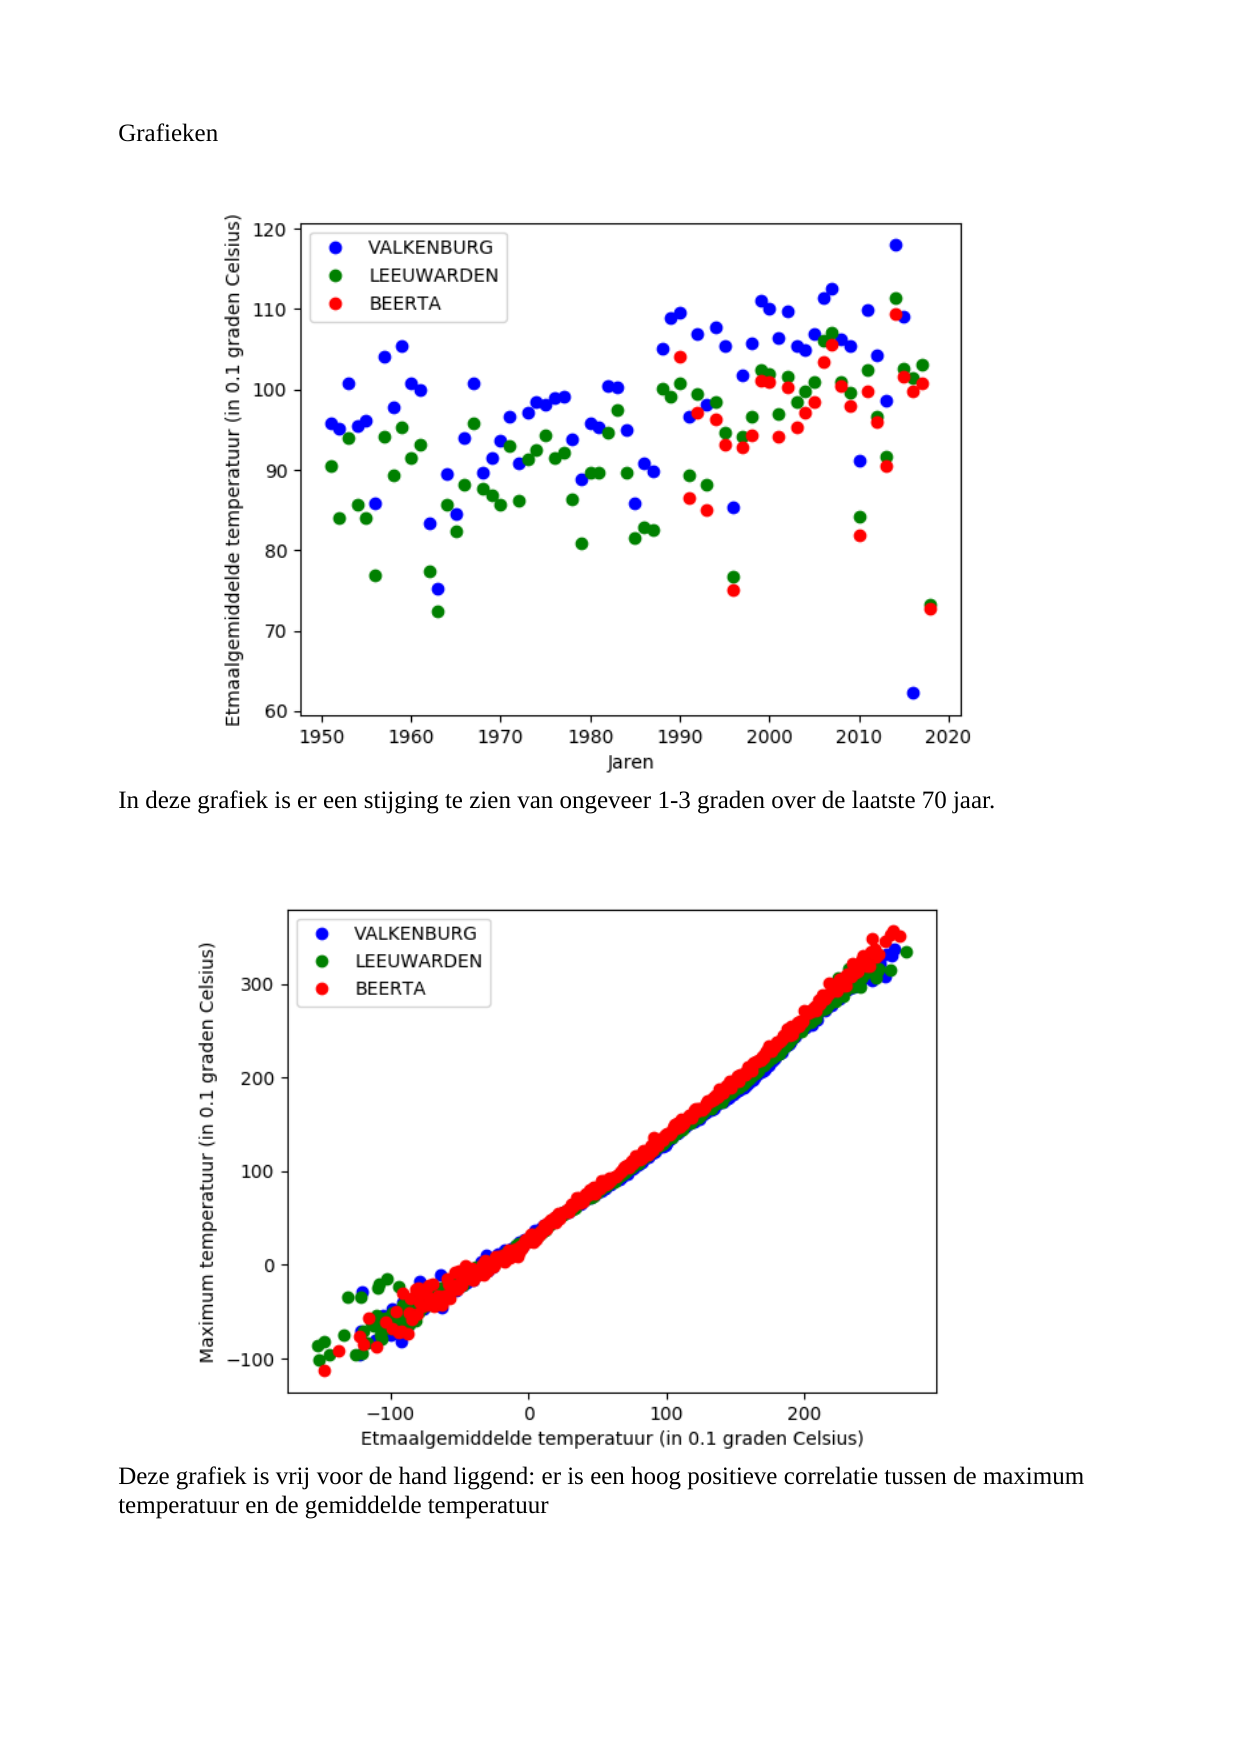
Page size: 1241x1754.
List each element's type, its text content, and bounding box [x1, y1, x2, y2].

picture [194, 146, 1046, 786]
picture [183, 834, 1020, 1462]
text Grafieken [118, 118, 1122, 147]
text In deze grafiek is er een stijging te zien van ongeveer 1-3 graden over de laatste 70 jaar. [118, 147, 1122, 814]
text Deze grafiek is vrij voor de hand liggend: er is een hoog positieve correlatie tussen de maximum temperatuur en de gemiddelde temperatuur [118, 1165, 1122, 1519]
